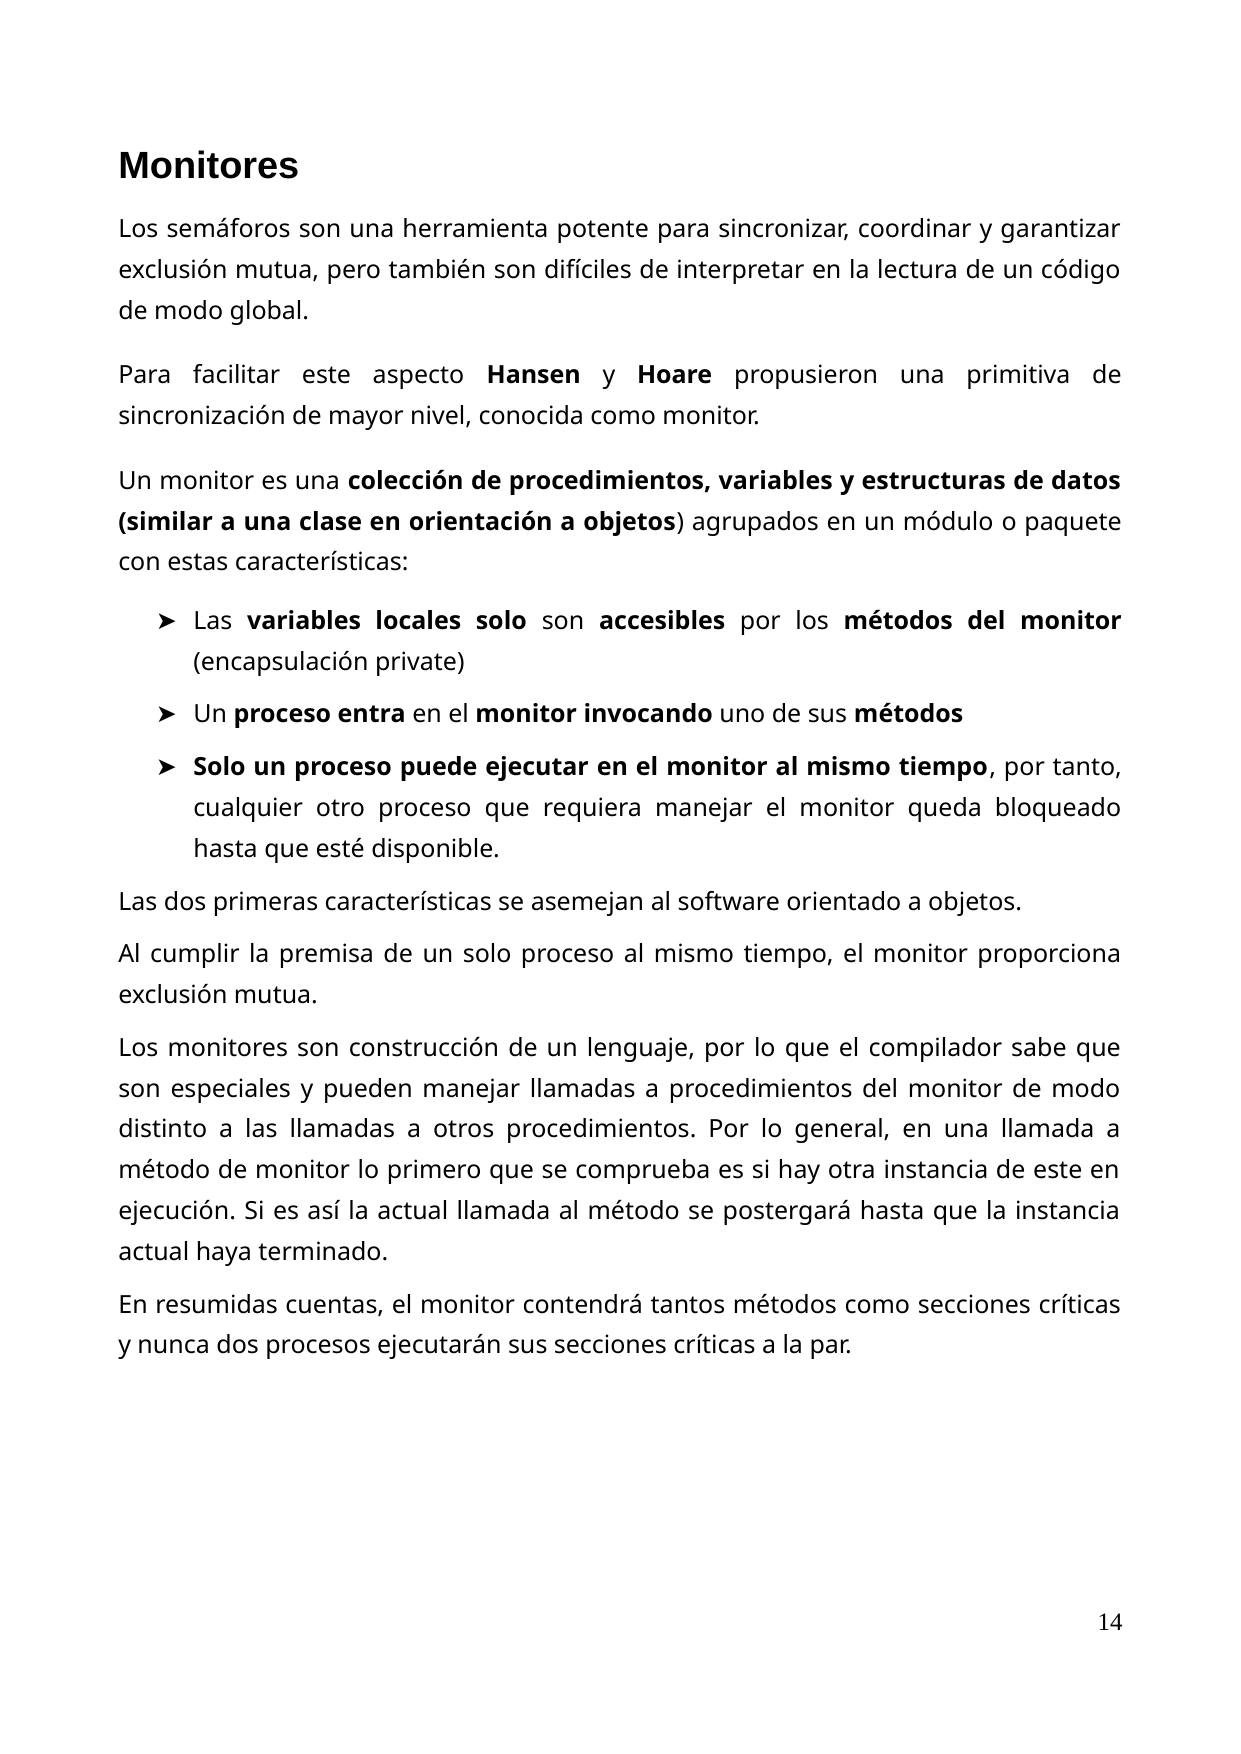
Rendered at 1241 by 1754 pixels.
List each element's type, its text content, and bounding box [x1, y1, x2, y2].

list Los monitores son construcción de un lenguaje, por lo que el compilador sabe que son especiales y pueden manejar llamadas a procedimientos del monitor de modo distinto a las llamadas a otros procedimientos. Por lo general, en una llamada a método de monitor lo primero que se comprueba es si hay otra instancia de este en ejecución. Si es así la actual llamada al método se postergará hasta que la instancia actual haya terminado. [118, 1029, 1122, 1268]
list Las variables locales solo son accesibles por los métodos del monitor (encapsulación private) [156, 602, 1122, 677]
list Al cumplir la premisa de un solo proceso al mismo tiempo, el monitor proporciona exclusión mutua. [118, 936, 1122, 1011]
list Las dos primeras características se asemejan al software orientado a objetos. [118, 883, 1122, 917]
text Para facilitar este aspecto Hansen y Hoare propusieron una primitiva de sincronización de mayor nivel, conocida como monitor. [118, 357, 1122, 432]
list Un proceso entra en el monitor invocando uno de sus métodos [156, 696, 1122, 730]
list En resumidas cuentas, el monitor contendrá tantos métodos como secciones críticas y nunca dos procesos ejecutarán sus secciones críticas a la par. [118, 1286, 1122, 1361]
text Los semáforos son una herramienta potente para sincronizar, coordinar y garantizar exclusión mutua, pero también son difíciles de interpretar en la lectura de un código de modo global. [118, 211, 1122, 327]
text Un monitor es una colección de procedimientos, variables y estructuras de datos (similar a una clase en orientación a objetos) agrupados en un módulo o paquete con estas características: [118, 462, 1122, 578]
list Solo un proceso puede ejecutar en el monitor al mismo tiempo, por tanto, cualquier otro proceso que requiera manejar el monitor queda bloqueado hasta que esté disponible. [156, 749, 1122, 864]
subtitle Monitores [118, 143, 1122, 187]
